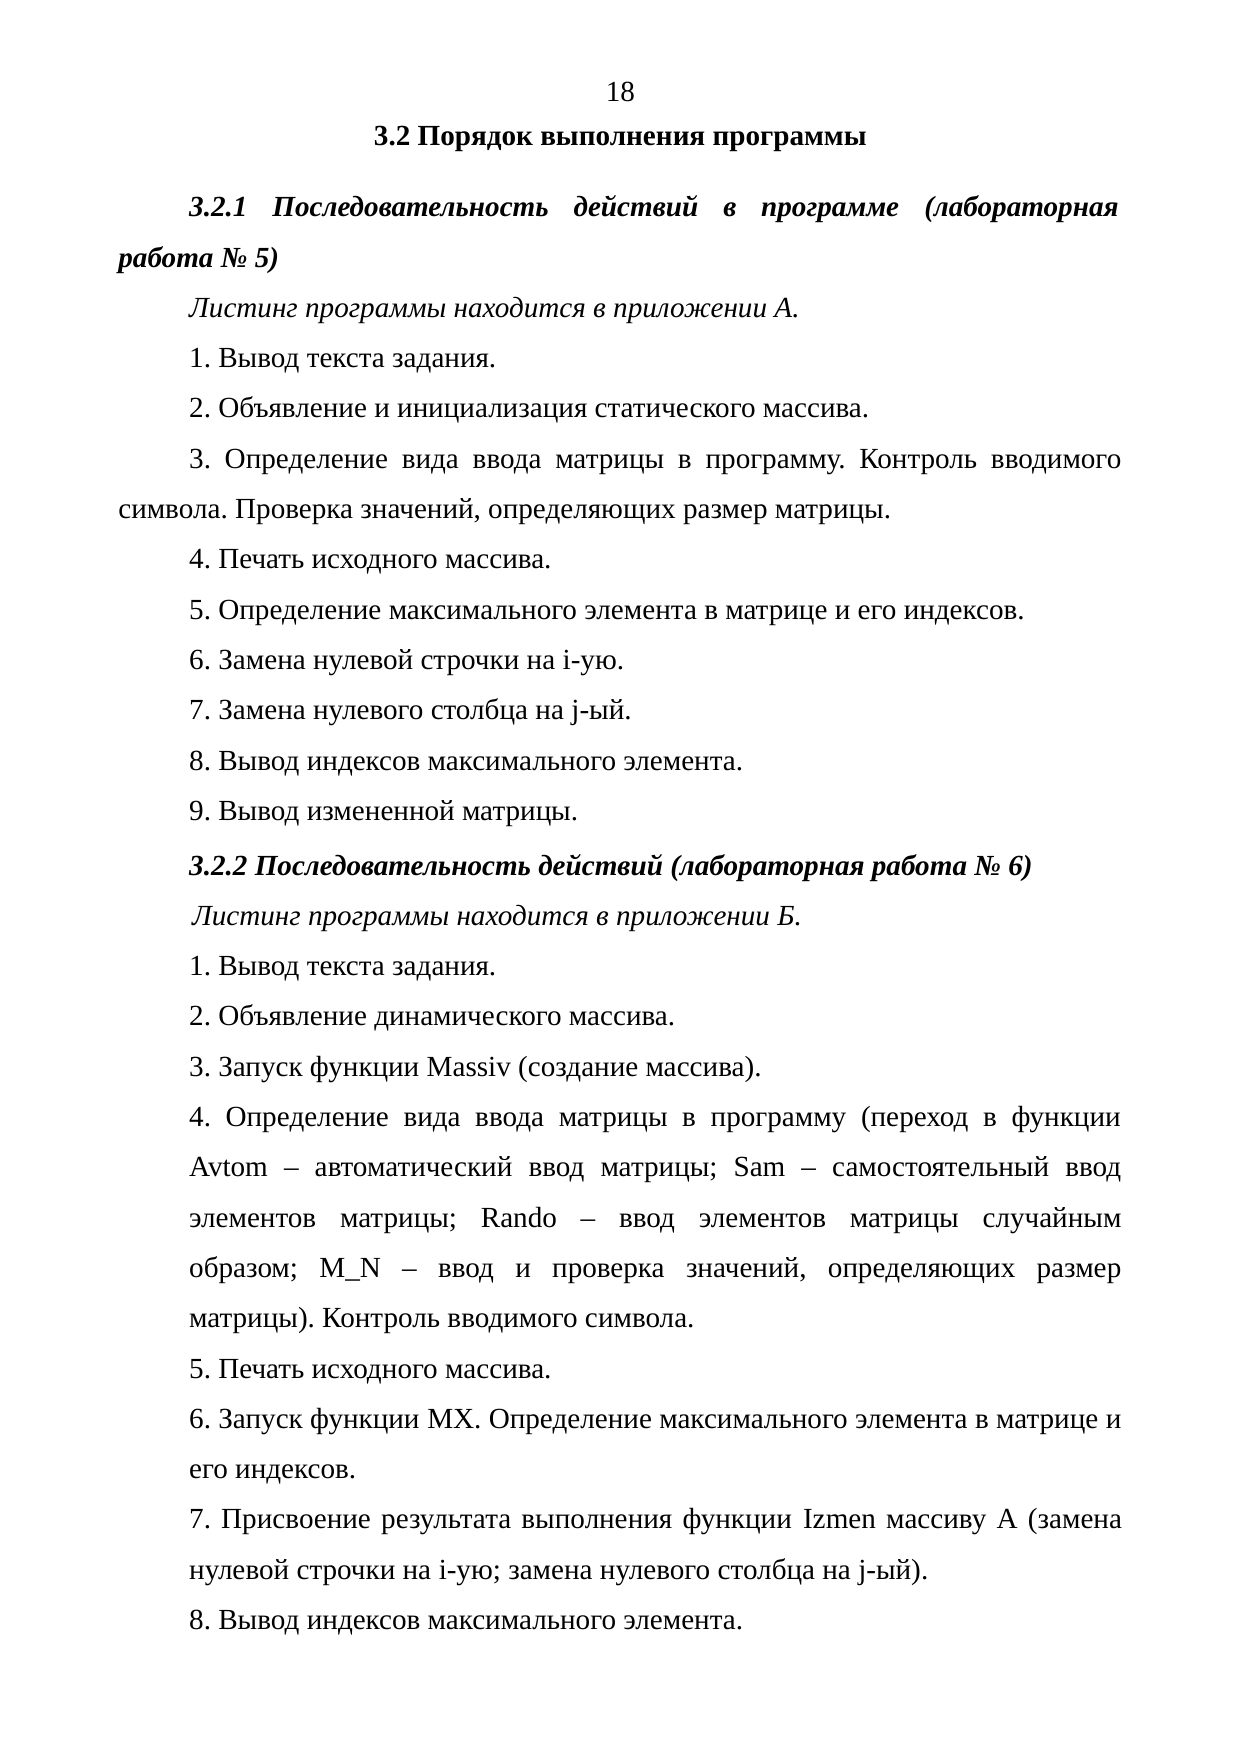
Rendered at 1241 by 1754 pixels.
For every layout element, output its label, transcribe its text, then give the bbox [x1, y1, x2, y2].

text Листинг программы находится в приложении Б. [118, 898, 1122, 931]
text 5. Определение максимального элемента в матрице и его индексов. [118, 592, 1122, 625]
text 1. Вывод текста задания. [118, 340, 1122, 374]
text 3. Запуск функции Massiv (создание массива). [118, 1049, 1122, 1082]
text 7. Замена нулевого столбца на j-ый. [118, 692, 1122, 726]
text 8. Вывод индексов максимального элемента. [118, 743, 1122, 776]
text 2. Объявление динамического массива. [118, 998, 1122, 1032]
text Листинг программы находится в приложении А. [118, 290, 1122, 323]
text 1. Вывод текста задания. [118, 948, 1122, 982]
text 2. Объявление и инициализация статического массива. [118, 391, 1122, 424]
text 6. Замена нулевой строчки на i-ую. [118, 642, 1122, 676]
subtitle 3.2 Порядок выполнения программы [118, 118, 1122, 152]
text 5. Печать исходного массива. [118, 1351, 1122, 1384]
text 8. Вывод индексов максимального элемента. [118, 1602, 1122, 1636]
text 6. Запуск функции MX. Определение максимального элемента в матрице и его индексов. [189, 1401, 1122, 1485]
text 4. Определение вида ввода матрицы в программу (переход в функции Avtom – автоматический ввод матрицы; Sam – самостоятельный ввод элементов матрицы; Rando – ввод элементов матрицы случайным образом; M_N – ввод и проверка значений, определяющих размер матрицы). Контроль вводимого символа. [189, 1099, 1122, 1334]
text 7. Присвоение результата выполнения функции Izmen массиву A (замена нулевой строчки на i-ую; замена нулевого столбца на j-ый). [189, 1502, 1122, 1586]
text 9. Вывод измененной матрицы. [118, 793, 1122, 827]
subtitle 3.2.2 Последовательность действий (лабораторная работа № 6) [118, 848, 1122, 881]
text 3. Определение вида ввода матрицы в программу. Контроль вводимого символа. Проверка значений, определяющих размер матрицы. [118, 441, 1122, 525]
subtitle 3.2.1 Последовательность действий в программе (лабораторная работа № 5) [118, 189, 1122, 273]
text 4. Печать исходного массива. [118, 542, 1122, 575]
